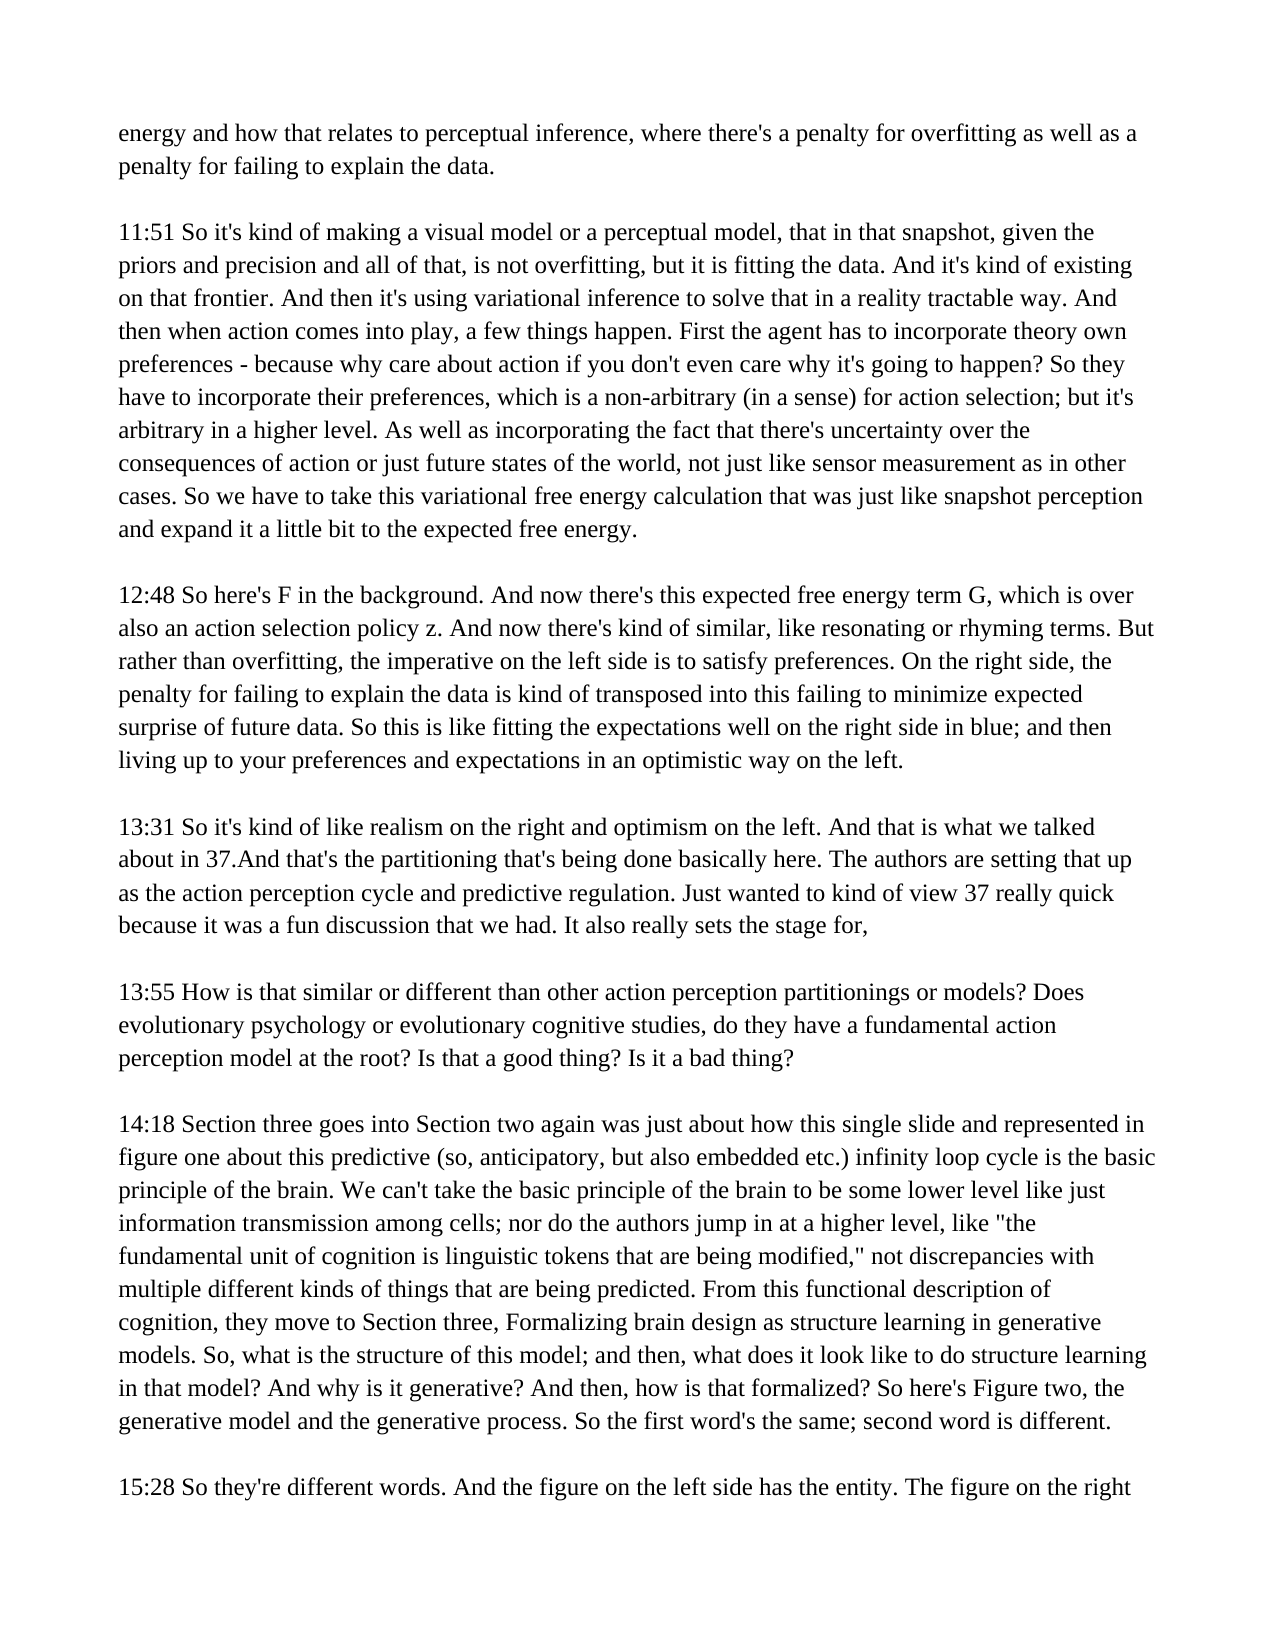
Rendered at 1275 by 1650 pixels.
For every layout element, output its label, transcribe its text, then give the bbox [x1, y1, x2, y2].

text energy and how that relates to perceptual inference, where there's a penalty for overfitting as well as a penalty for failing to explain the data. 11:51 So it's kind of making a visual model or a perceptual model, that in that snapshot, given the priors and precision and all of that, is not overfitting, but it is fitting the data. And it's kind of existing on that frontier. And then it's using variational inference to solve that in a reality tractable way. And then when action comes into play, a few things happen. First the agent has to incorporate theory own preferences - because why care about action if you don't even care why it's going to happen? So they have to incorporate their preferences, which is a non-arbitrary (in a sense) for action selection; but it's arbitrary in a higher level. As well as incorporating the fact that there's uncertainty over the consequences of action or just future states of the world, not just like sensor measurement as in other cases. So we have to take this variational free energy calculation that was just like snapshot perception and expand it a little bit to the expected free energy. 12:48 So here's F in the background. And now there's this expected free energy term G, which is over also an action selection policy z. And now there's kind of similar, like resonating or rhyming terms. But rather than overfitting, the imperative on the left side is to satisfy preferences. On the right side, the penalty for failing to explain the data is kind of transposed into this failing to minimize expected surprise of future data. So this is like fitting the expectations well on the right side in blue; and then living up to your preferences and expectations in an optimistic way on the left. 13:31 So it's kind of like realism on the right and optimism on the left. And that is what we talked about in 37.And that's the partitioning that's being done basically here. The authors are setting that up as the action perception cycle and predictive regulation. Just wanted to kind of view 37 really quick because it was a fun discussion that we had. It also really sets the stage for, 13:55 How is that similar or different than other action perception partitionings or models? Does evolutionary psychology or evolutionary cognitive studies, do they have a fundamental action perception model at the root? Is that a good thing? Is it a bad thing? 14:18 Section three goes into Section two again was just about how this single slide and represented in figure one about this predictive (so, anticipatory, but also embedded etc.) infinity loop cycle is the basic principle of the brain. We can't take the basic principle of the brain to be some lower level like just information transmission among cells; nor do the authors jump in at a higher level, like "the fundamental unit of cognition is linguistic tokens that are being modified," not discrepancies with multiple different kinds of things that are being predicted. From this functional description of cognition, they move to Section three, Formalizing brain design as structure learning in generative models. So, what is the structure of this model; and then, what does it look like to do structure learning in that model? And why is it generative? And then, how is that formalized? So here's Figure two, the generative model and the generative process. So the first word's the same; second word is different. 15:28 So they're different words. And the figure on the left side has the entity. The figure on the right [118, 118, 1157, 1501]
